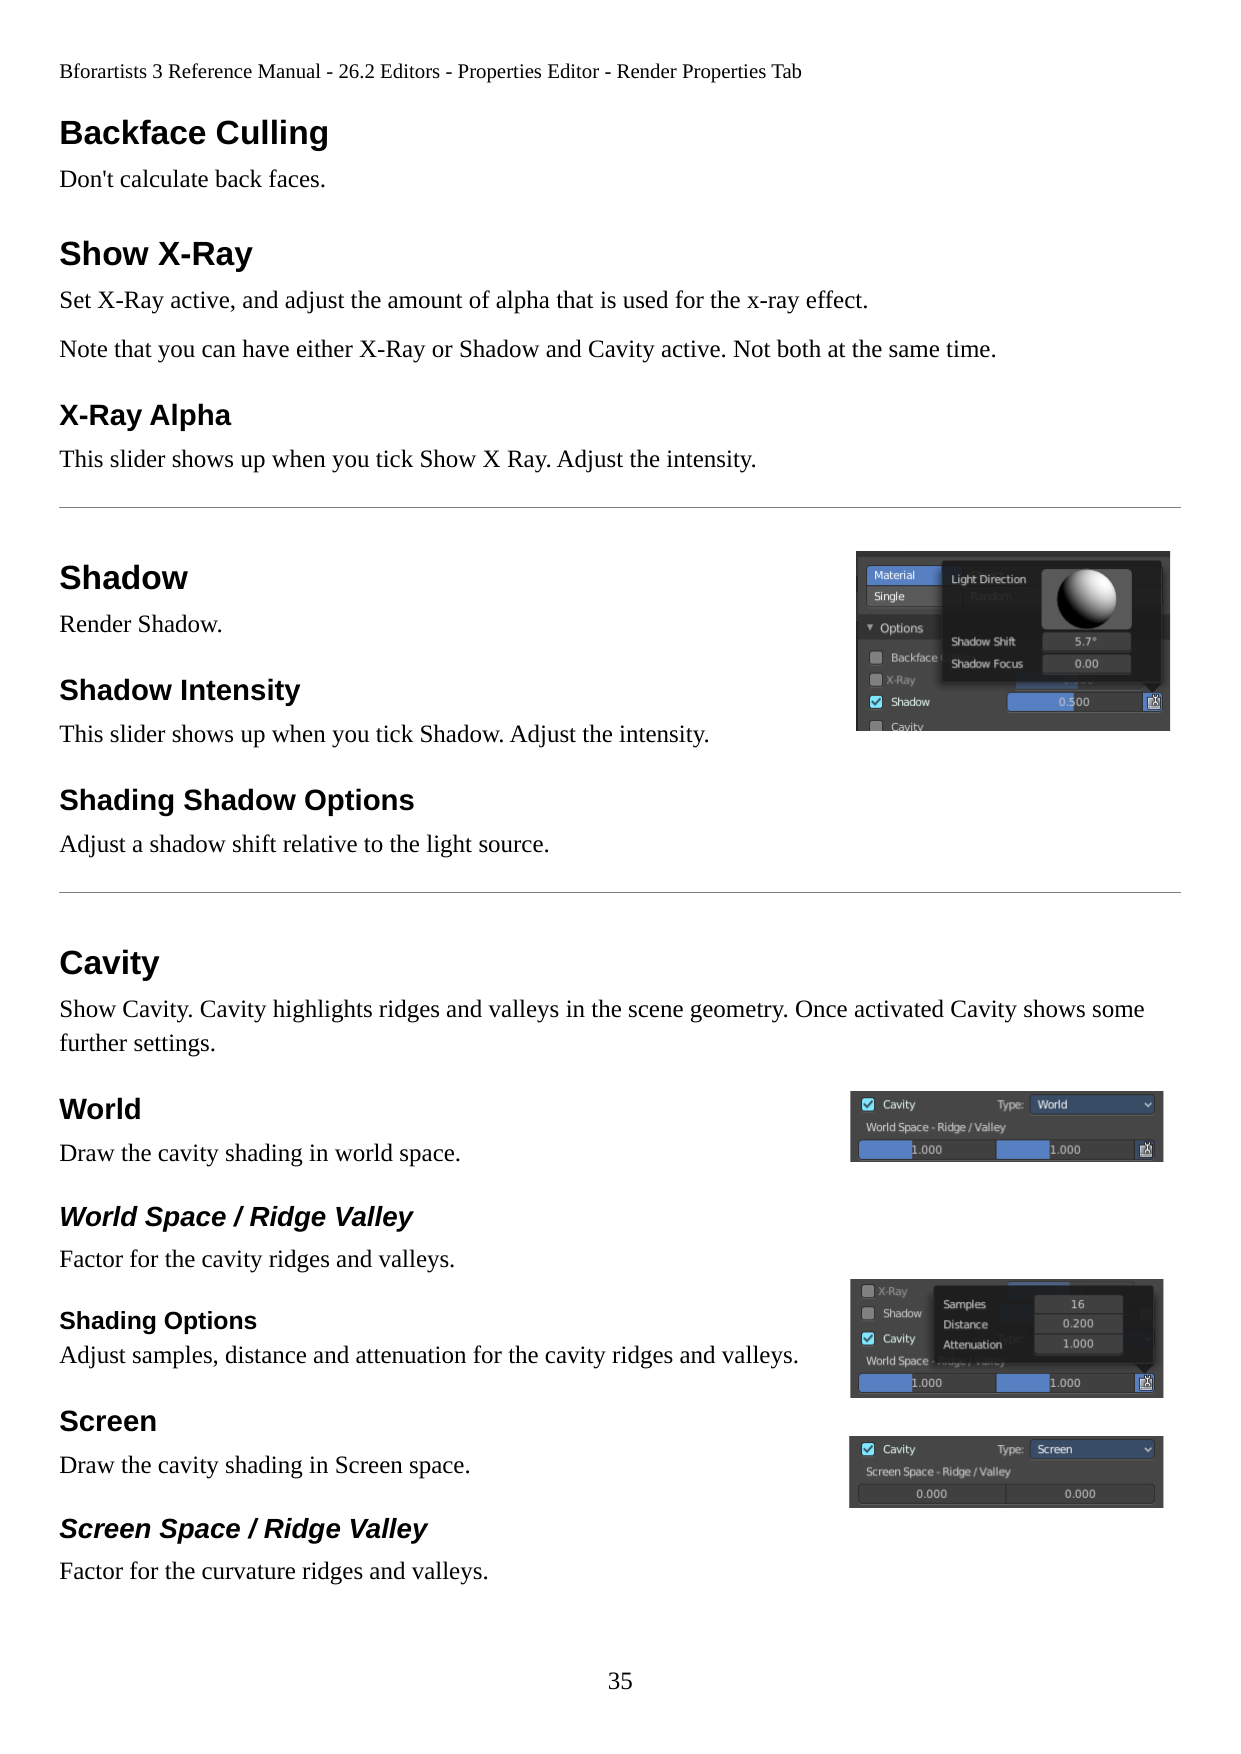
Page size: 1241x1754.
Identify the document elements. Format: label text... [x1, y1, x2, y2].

subtitle World [59, 1092, 850, 1126]
text This slider shows up when you tick Shadow. Adjust the intensity. [59, 719, 1181, 748]
text Adjust samples, distance and attenuation for the cavity ridges and valleys. [59, 1341, 850, 1369]
subtitle World Space / Ridge Valley [59, 1200, 1181, 1232]
text Note that you can have either X-Ray or Shadow and Cavity active. Not both at the same time. [59, 334, 1181, 363]
subtitle Shadow [59, 558, 856, 596]
text This slider shows up when you tick Show X Ray. Adjust the intensity. [59, 444, 1181, 472]
subtitle Backface Culling [59, 113, 1181, 151]
subtitle [1164, 1306, 1181, 1334]
text Factor for the curvature ridges and valleys. [59, 1556, 1181, 1585]
picture [856, 551, 1171, 731]
picture [849, 1436, 1164, 1508]
subtitle Shadow Intensity [59, 673, 856, 706]
subtitle [1171, 558, 1181, 596]
subtitle Shading Shadow Options [59, 782, 1181, 816]
subtitle [1164, 1092, 1181, 1126]
subtitle Shading Options [59, 1306, 850, 1334]
subtitle [1171, 673, 1181, 706]
subtitle Cavity [59, 943, 1181, 981]
text Set X-Ray active, and adjust the amount of alpha that is used for the x-ray effect. [59, 285, 1181, 313]
text Draw the cavity shading in Screen space. [59, 1451, 849, 1479]
text Adjust a shadow shift relative to the light source. [59, 829, 1181, 857]
subtitle Show X-Ray [59, 234, 1181, 272]
subtitle X-Ray Alpha [59, 397, 1181, 431]
text Show Cavity. Cavity highlights ridges and valleys in the scene geometry. Once activated Cavity shows some further settings. [59, 994, 1181, 1057]
picture [850, 1091, 1164, 1162]
text Don't calculate back faces. [59, 164, 1181, 192]
subtitle Screen [59, 1404, 1181, 1438]
text Draw the cavity shading in world space. [59, 1138, 1181, 1167]
subtitle Screen Space / Ridge Valley [59, 1512, 1181, 1544]
picture [850, 1279, 1164, 1398]
text [1171, 609, 1181, 638]
text Render Shadow. [59, 609, 856, 638]
text Factor for the cavity ridges and valleys. [59, 1244, 1181, 1273]
